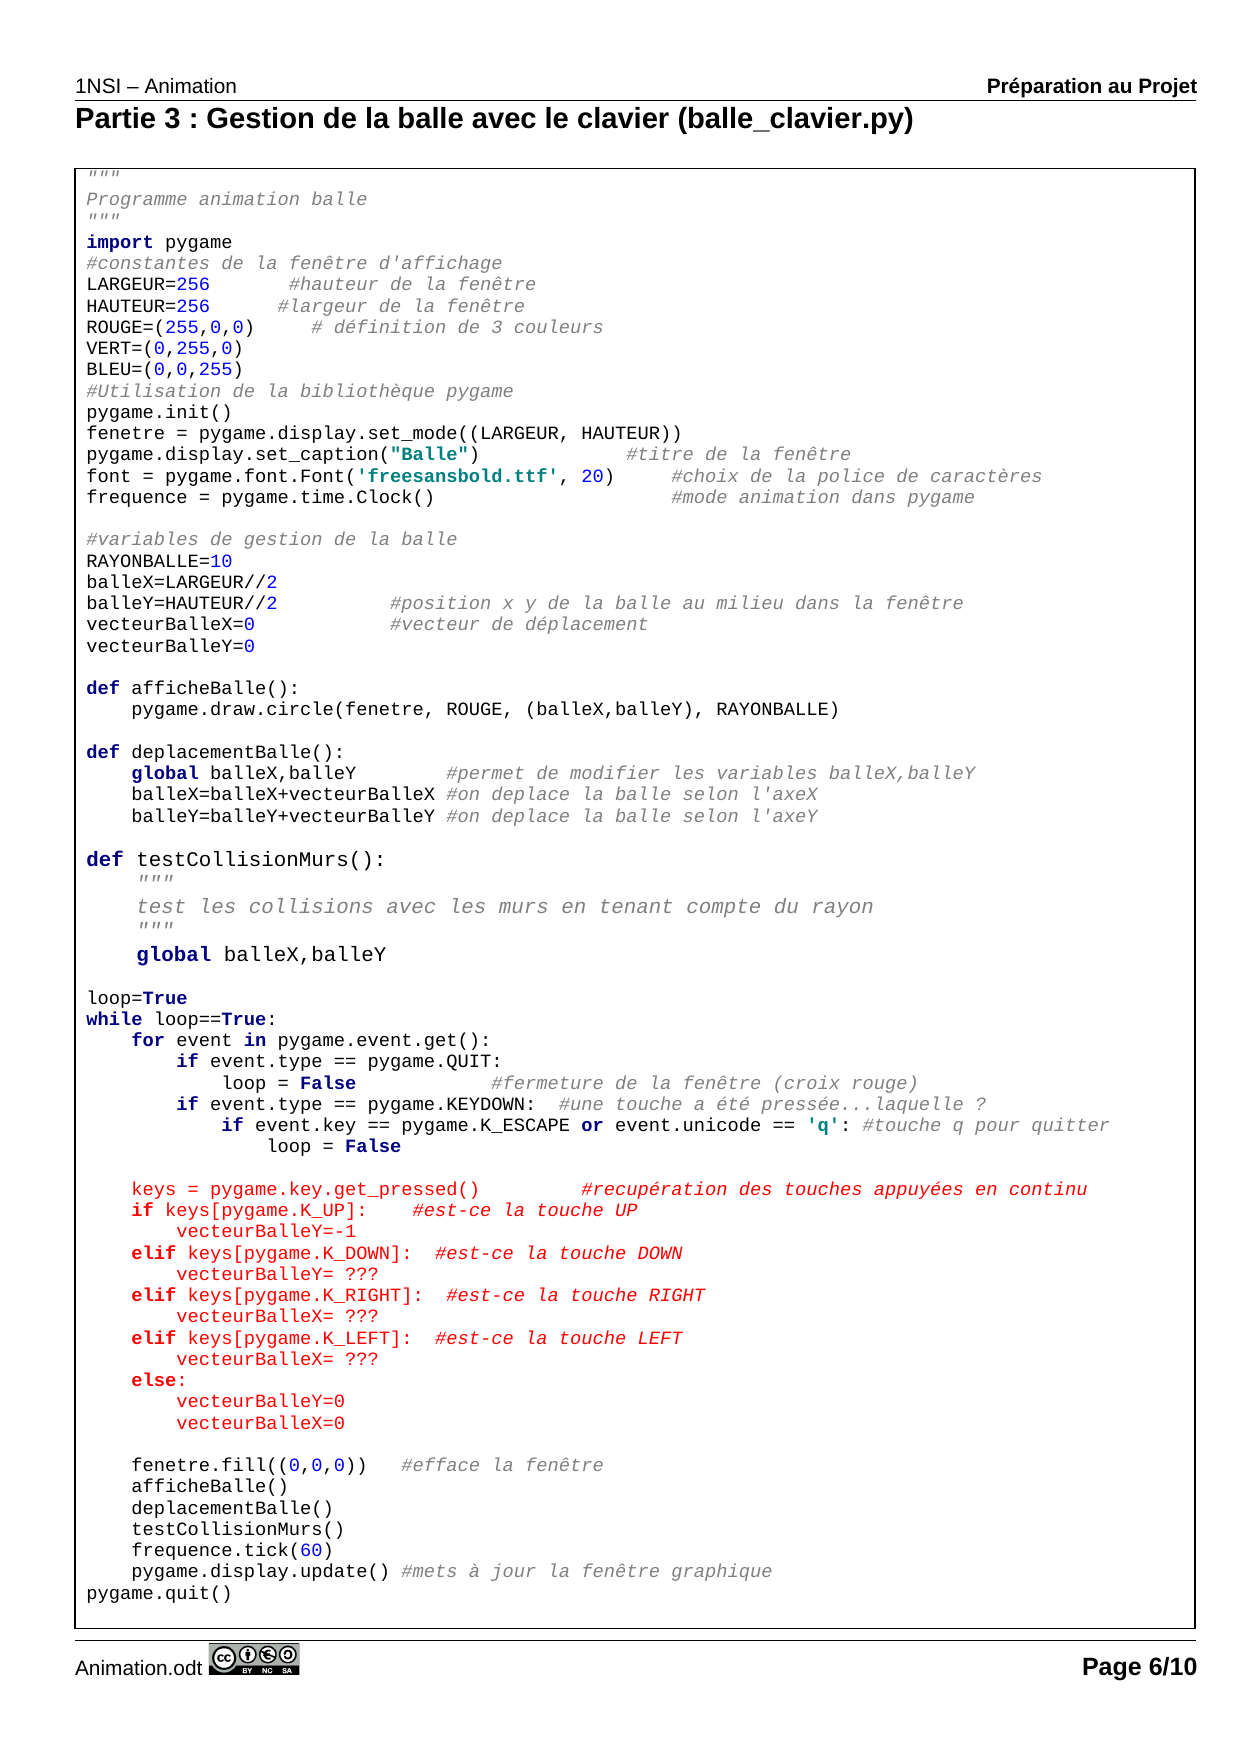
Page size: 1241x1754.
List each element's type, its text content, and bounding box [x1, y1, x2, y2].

text Partie 3 : Gestion de la balle avec le clavier (balle_clavier.py) [75, 101, 1196, 134]
picture [208, 1643, 300, 1675]
